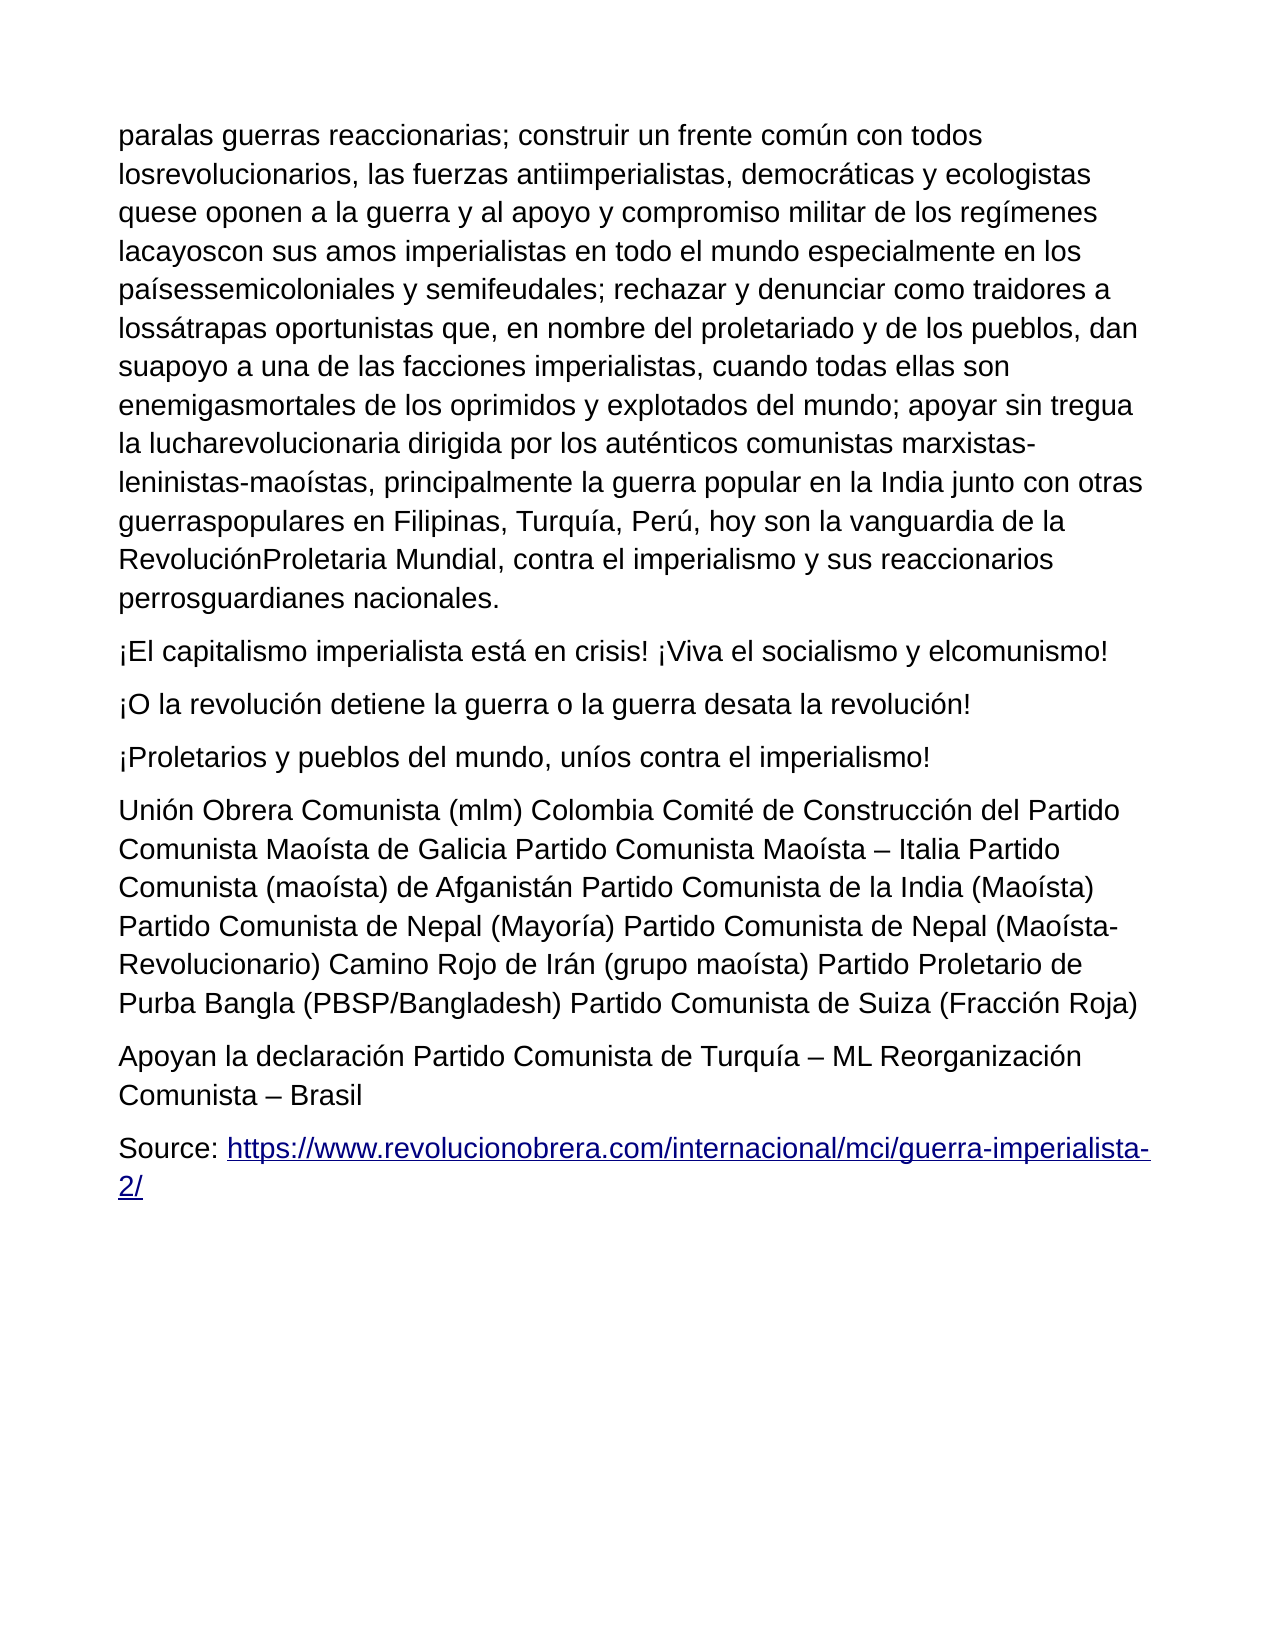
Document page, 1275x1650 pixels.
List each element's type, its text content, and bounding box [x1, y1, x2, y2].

text ¡Proletarios y pueblos del mundo, uníos contra el imperialismo! [118, 740, 1157, 773]
text Source: https://www.revolucionobrera.com/internacional/mci/guerra-imperialista-2/ [118, 1131, 1157, 1203]
text Apoyan la declaración Partido Comunista de Turquía – ML Reorganización Comunista – Brasil [118, 1039, 1157, 1111]
text paralas guerras reaccionarias; construir un frente común con todos losrevolucionarios, las fuerzas antiimperialistas, democráticas y ecologistas quese oponen a la guerra y al apoyo y compromiso militar de los regímenes lacayoscon sus amos imperialistas en todo el mundo especialmente en los paísessemicoloniales y semifeudales; rechazar y denunciar como traidores a lossátrapas oportunistas que, en nombre del proletariado y de los pueblos, dan suapoyo a una de las facciones imperialistas, cuando todas ellas son enemigasmortales de los oprimidos y explotados del mundo; apoyar sin tregua la lucharevolucionaria dirigida por los auténticos comunistas marxistas-leninistas-maoístas, principalmente la guerra popular en la India junto con otras guerraspopulares en Filipinas, Turquía, Perú, hoy son la vanguardia de la RevoluciónProletaria Mundial, contra el imperialismo y sus reaccionarios perrosguardianes nacionales. [118, 118, 1157, 614]
text ¡O la revolución detiene la guerra o la guerra desata la revolución! [118, 687, 1157, 720]
text Unión Obrera Comunista (mlm) Colombia Comité de Construcción del Partido Comunista Maoísta de Galicia Partido Comunista Maoísta – Italia Partido Comunista (maoísta) de Afganistán Partido Comunista de la India (Maoísta) Partido Comunista de Nepal (Mayoría) Partido Comunista de Nepal (Maoísta-Revolucionario) Camino Rojo de Irán (grupo maoísta) Partido Proletario de Purba Bangla (PBSP/Bangladesh) Partido Comunista de Suiza (Fracción Roja) [118, 793, 1157, 1019]
text ¡El capitalismo imperialista está en crisis! ¡Viva el socialismo y elcomunismo! [118, 634, 1157, 667]
